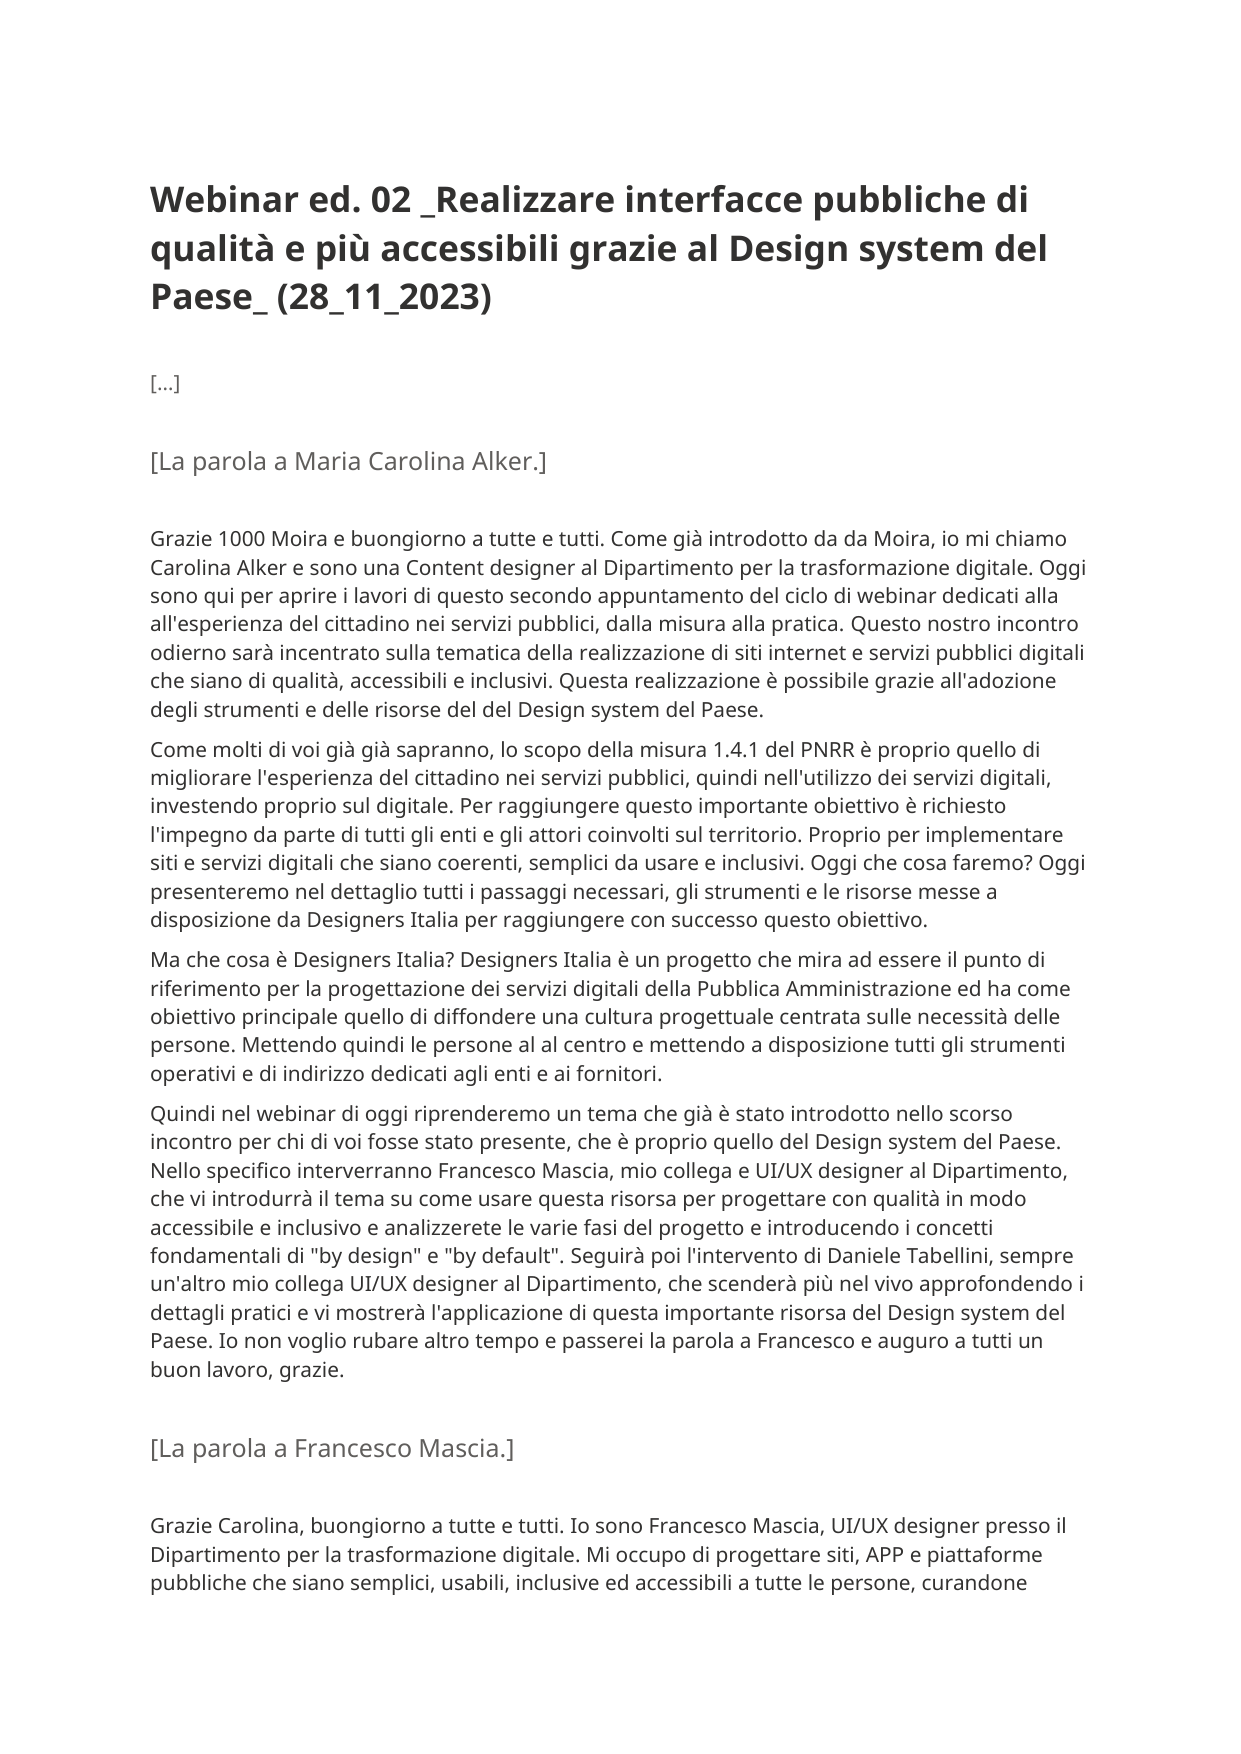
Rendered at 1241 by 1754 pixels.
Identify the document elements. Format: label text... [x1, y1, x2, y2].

text Come molti di voi già già sapranno, lo scopo della misura 1.4.1 del PNRR è proprio quello di migliorare l'esperienza del cittadino nei servizi pubblici, quindi nell'utilizzo dei servizi digitali, investendo proprio sul digitale. Per raggiungere questo importante obiettivo è richiesto l'impegno da parte di tutti gli enti e gli attori coinvolti sul territorio. Proprio per implementare siti e servizi digitali che siano coerenti, semplici da usare e inclusivi. Oggi che cosa faremo? Oggi presenteremo nel dettaglio tutti i passaggi necessari, gli strumenti e le risorse messe a disposizione da Designers Italia per raggiungere con successo questo obiettivo. [150, 735, 1090, 934]
subtitle [La parola a Maria Carolina Alker.] [150, 443, 1090, 477]
subtitle [La parola a Francesco Mascia.] [150, 1430, 1090, 1464]
text Ma che cosa è Designers Italia? Designers Italia è un progetto che mira ad essere il punto di riferimento per la progettazione dei servizi digitali della Pubblica Amministrazione ed ha come obiettivo principale quello di diffondere una cultura progettuale centrata sulle necessità delle persone. Mettendo quindi le persone al al centro e mettendo a disposizione tutti gli strumenti operativi e di indirizzo dedicati agli enti e ai fornitori. [150, 945, 1090, 1087]
text Grazie Carolina, buongiorno a tutte e tutti. Io sono Francesco Mascia, UI/UX designer presso il Dipartimento per la trasformazione digitale. Mi occupo di progettare siti, APP e piattaforme pubbliche che siano semplici, usabili, inclusive ed accessibili a tutte le persone, curandone [150, 1511, 1090, 1597]
text Quindi nel webinar di oggi riprenderemo un tema che già è stato introdotto nello scorso incontro per chi di voi fosse stato presente, che è proprio quello del Design system del Paese. Nello specifico interverranno Francesco Mascia, mio collega e UI/UX designer al Dipartimento, che vi introdurrà il tema su come usare questa risorsa per progettare con qualità in modo accessibile e inclusivo e analizzerete le varie fasi del progetto e introducendo i concetti fondamentali di "by design" e "by default". Seguirà poi l'intervento di Daniele Tabellini, sempre un'altro mio collega UI/UX designer al Dipartimento, che scenderà più nel vivo approfondendo i dettagli pratici e vi mostrerà l'applicazione di questa importante risorsa del Design system del Paese. Io non voglio rubare altro tempo e passerei la parola a Francesco e auguro a tutti un buon lavoro, grazie. [150, 1099, 1090, 1383]
text […] [150, 368, 1090, 396]
text Grazie 1000 Moira e buongiorno a tutte e tutti. Come già introdotto da da Moira, io mi chiamo Carolina Alker e sono una Content designer al Dipartimento per la trasformazione digitale. Oggi sono qui per aprire i lavori di questo secondo appuntamento del ciclo di webinar dedicati alla all'esperienza del cittadino nei servizi pubblici, dalla misura alla pratica. Questo nostro incontro odierno sarà incentrato sulla tematica della realizzazione di siti internet e servizi pubblici digitali che siano di qualità, accessibili e inclusivi. Questa realizzazione è possibile grazie all'adozione degli strumenti e delle risorse del del Design system del Paese. [150, 524, 1090, 723]
subtitle Webinar ed. 02 _Realizzare interfacce pubbliche di qualità e più accessibili grazie al Design system del Paese_ (28_11_2023) [150, 175, 1090, 320]
